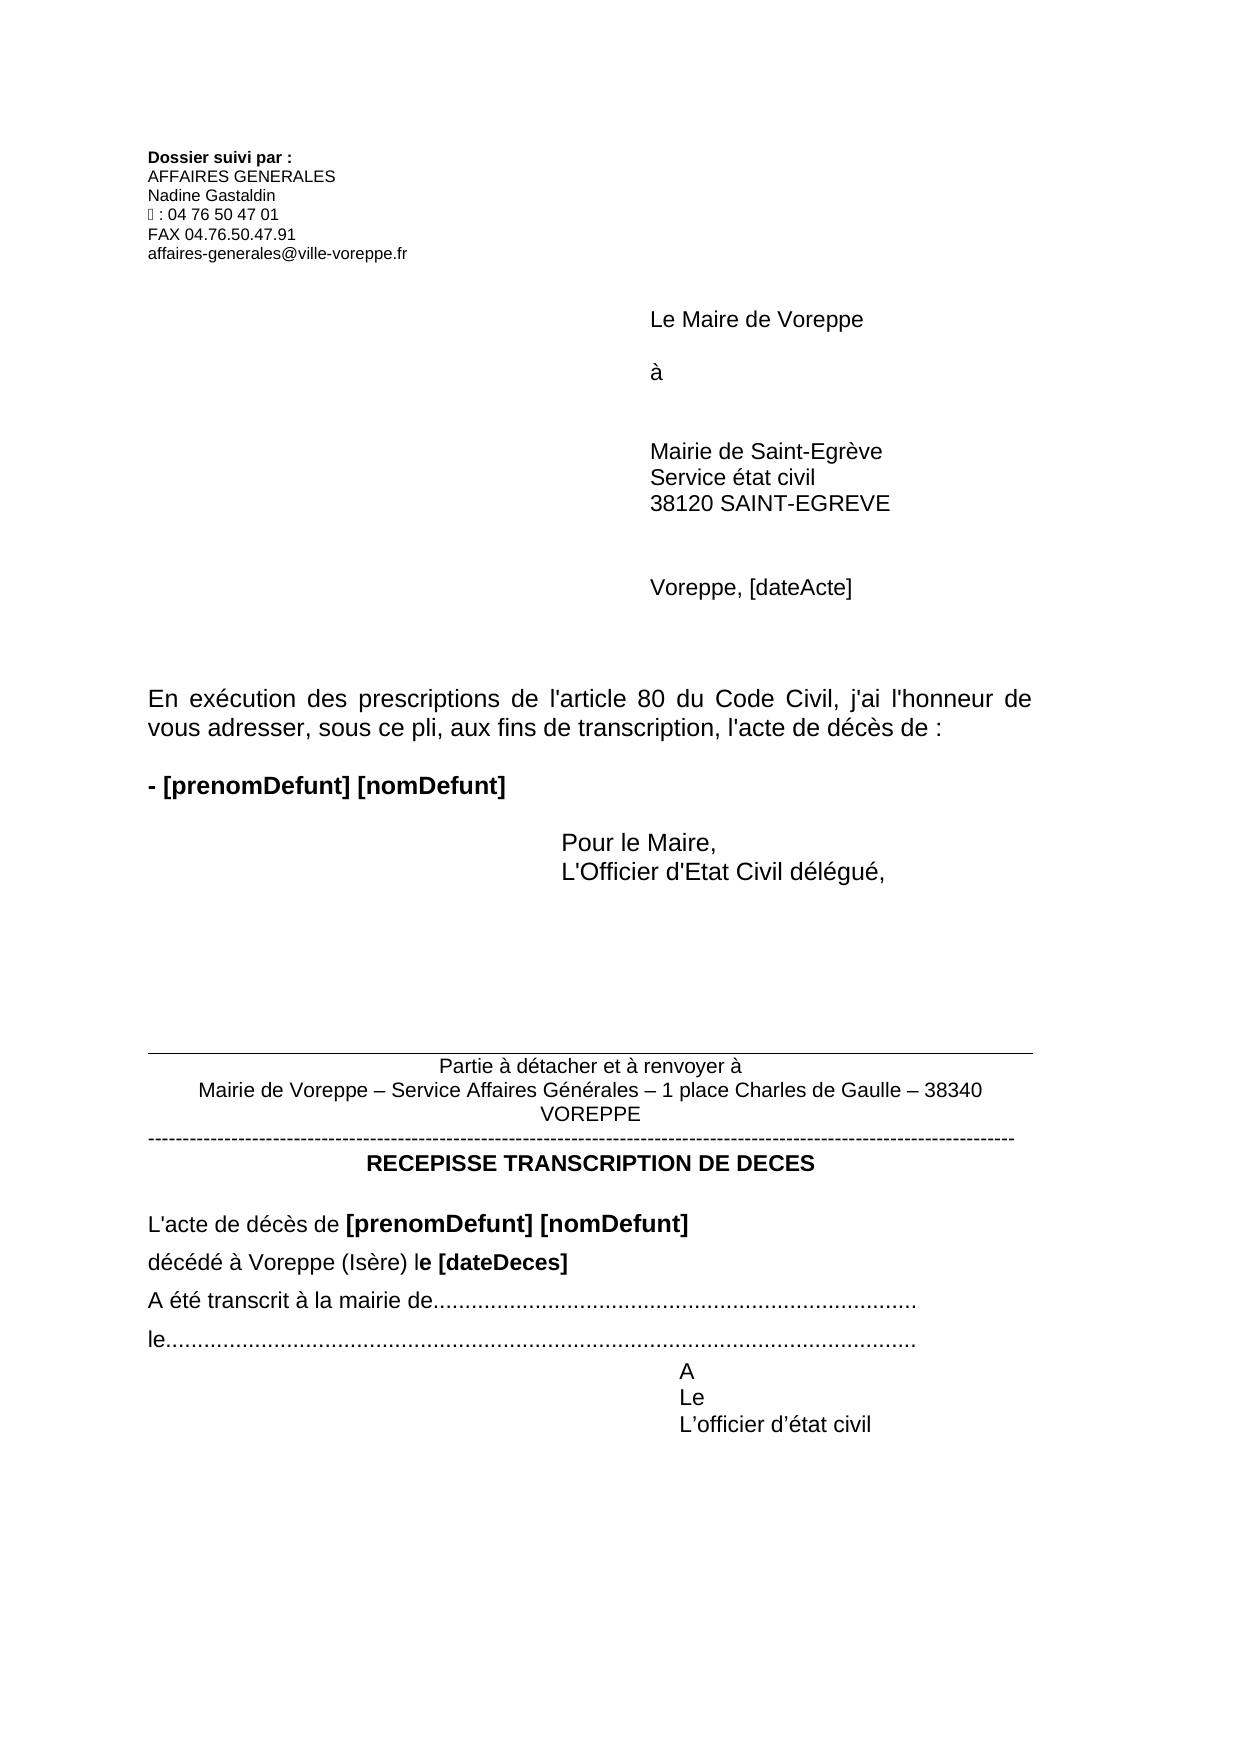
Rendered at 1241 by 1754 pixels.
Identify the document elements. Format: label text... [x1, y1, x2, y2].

text le [148, 1326, 1033, 1352]
text Mairie de Voreppe – Service Affaires Générales – 1 place Charles de Gaulle – 38340 VOREPPE [148, 1078, 1033, 1126]
text Service état civil [650, 464, 1033, 490]
text Mairie de Saint-Egrève [650, 438, 1033, 464]
text L’officier d’état civil [679, 1411, 1033, 1437]
text L'Officier d'Etat Civil délégué, [561, 857, 1033, 886]
text En exécution des prescriptions de l'article 80 du Code Civil, j'ai l'honneur de vous adresser, sous ce pli, aux fins de transcription, l'acte de décès de : [148, 684, 1033, 742]
text FAX 04.76.50.47.91 [148, 224, 1033, 243]
text A [679, 1358, 1033, 1384]
text Dossier suivi par : [148, 148, 1033, 167]
text Le [679, 1384, 1033, 1411]
text Nadine Gastaldin [148, 186, 1033, 205]
text décédé à Voreppe (Isère) le [dateDeces] [148, 1249, 1033, 1276]
text à [650, 358, 1033, 385]
text A été transcrit à la mairie de [148, 1287, 1033, 1314]
text affaires-generales@ville-voreppe.fr [148, 243, 1033, 263]
text AFFAIRES GENERALES [148, 167, 1033, 186]
text Pour le Maire, [561, 828, 1033, 857]
text 38120 SAINT-EGREVE [650, 490, 1033, 517]
text Partie à détacher et à renvoyer à [148, 1054, 1033, 1078]
text  : 04 76 50 47 01 [148, 205, 1033, 224]
text Le Maire de Voreppe [650, 306, 1033, 332]
subtitle RECEPISSE TRANSCRIPTION DE DECES [148, 1150, 1033, 1176]
text L'acte de décès de [prenomDefunt] [nomDefunt] [148, 1208, 1033, 1237]
text Voreppe, [dateActe] [650, 574, 1033, 601]
text - [prenomDefunt] [nomDefunt] [148, 771, 1033, 799]
text ----------------------------------------------------------------------------------------------------------------------------- [148, 1126, 1033, 1150]
